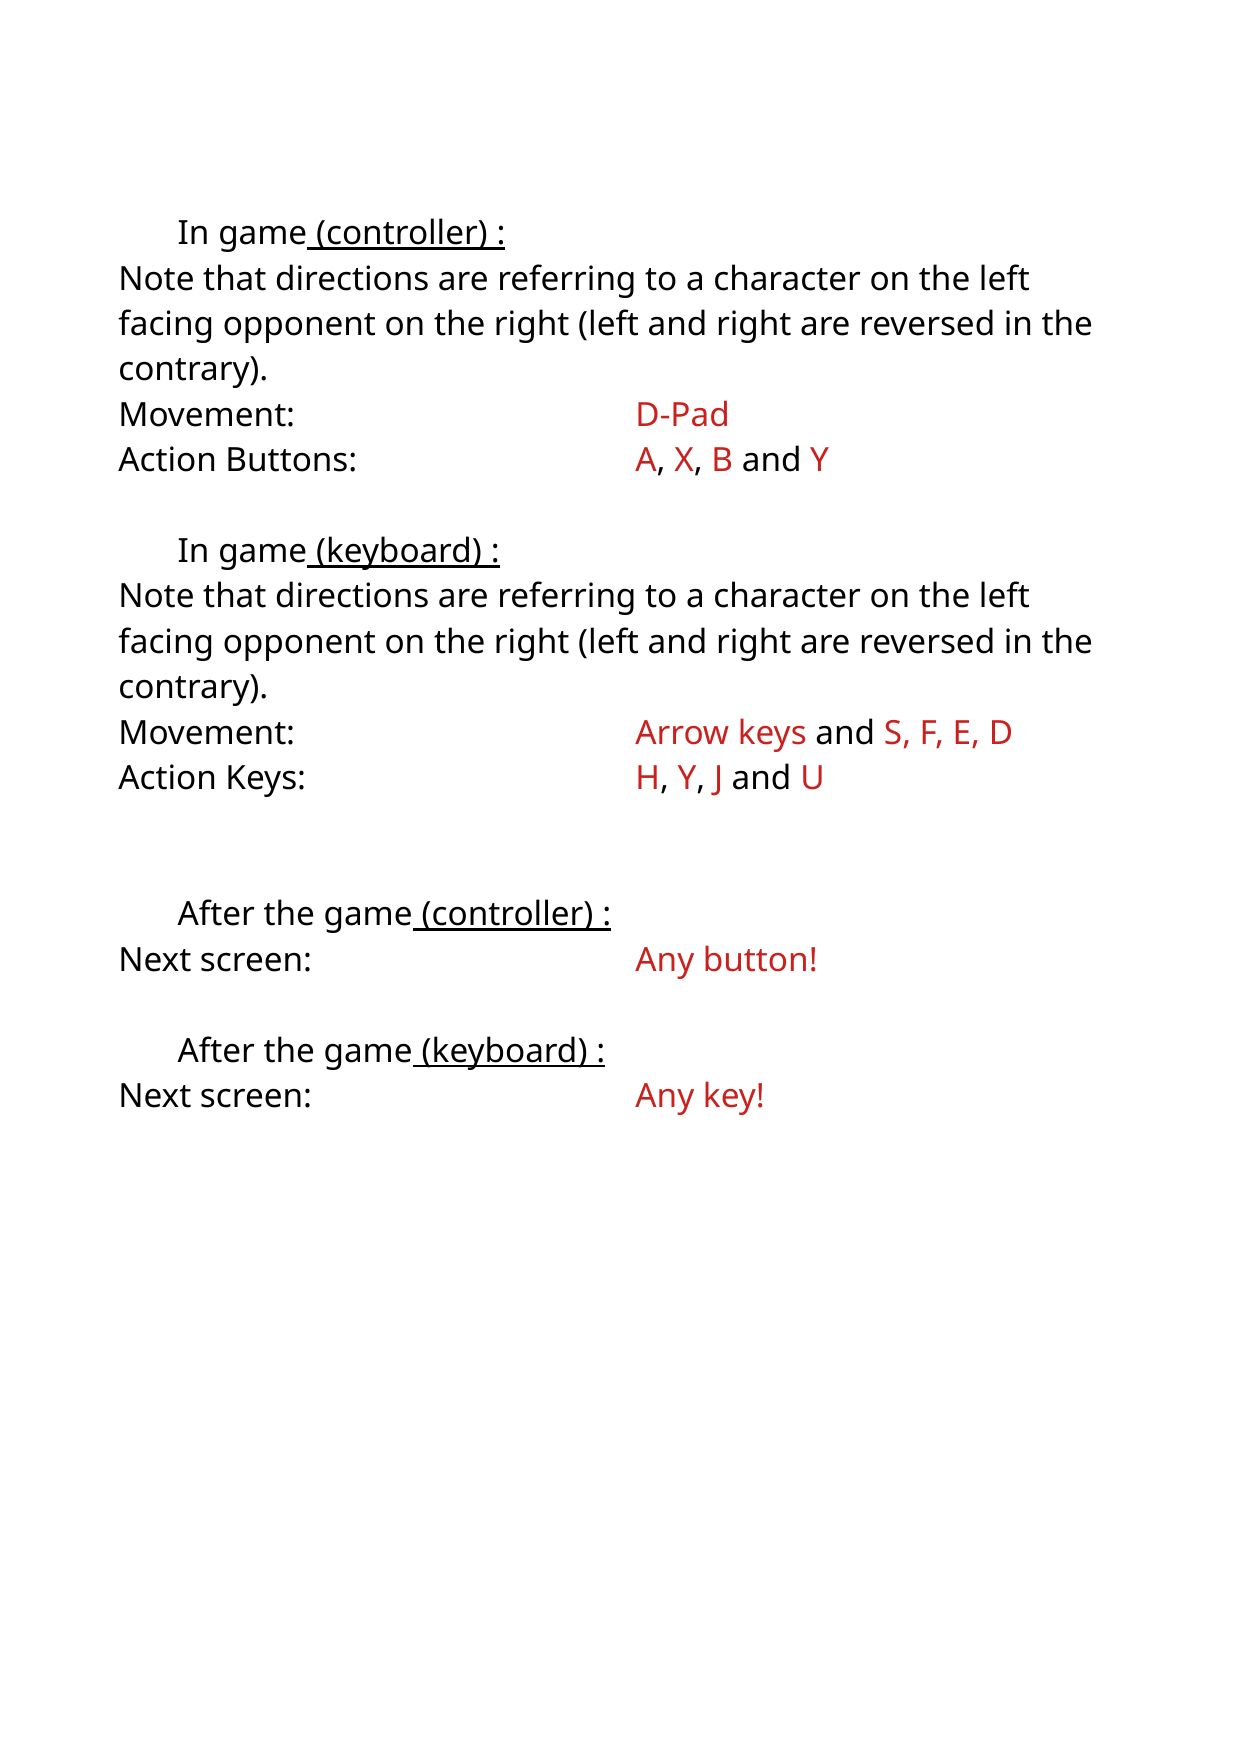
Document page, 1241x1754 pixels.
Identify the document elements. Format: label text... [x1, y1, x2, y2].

text Action Keys: H, Y, J and U [118, 754, 1122, 799]
text Note that directions are referring to a character on the left facing opponent on the right (left and right are reversed in the contrary). [118, 572, 1122, 708]
text Action Buttons: A, X, B and Y [118, 436, 1122, 481]
text After the game (keyboard) : [118, 1026, 1122, 1072]
text Next screen: Any button! [118, 936, 1122, 981]
text Next screen: Any key! [118, 1072, 1122, 1117]
text Note that directions are referring to a character on the left facing opponent on the right (left and right are reversed in the contrary). [118, 254, 1122, 391]
text In game (keyboard) : [118, 527, 1122, 572]
text Movement: D-Pad [118, 391, 1122, 436]
text In game (controller) : [118, 209, 1122, 254]
text Movement: Arrow keys and S, F, E, D [118, 708, 1122, 754]
text After the game (controller) : [118, 890, 1122, 936]
